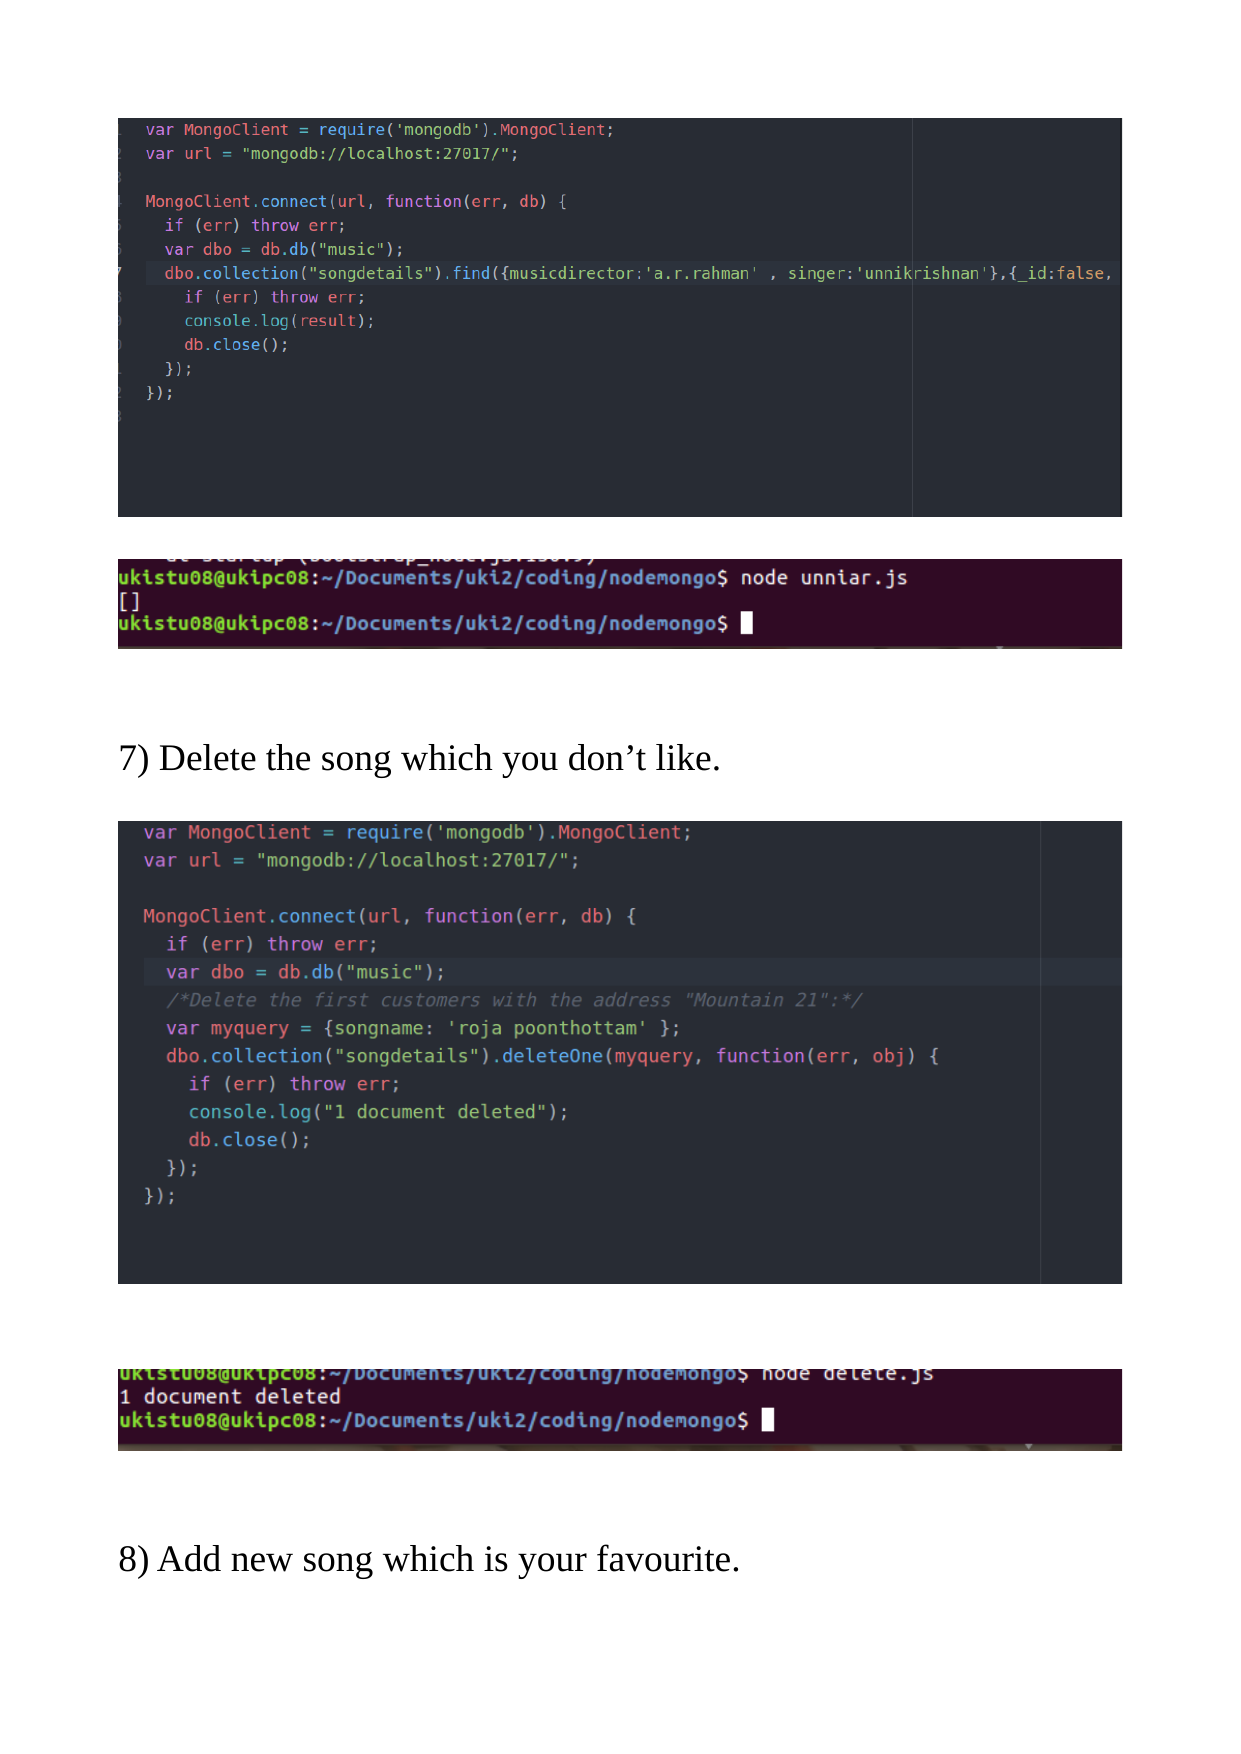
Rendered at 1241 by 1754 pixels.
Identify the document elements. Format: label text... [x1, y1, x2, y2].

picture [118, 1369, 1123, 1451]
text 8) Add new song which is your favourite. [118, 1537, 1122, 1580]
picture [118, 821, 1123, 1284]
text 7) Delete the song which you don’t like. [118, 735, 1122, 778]
picture [118, 559, 1123, 649]
picture [118, 118, 1123, 517]
